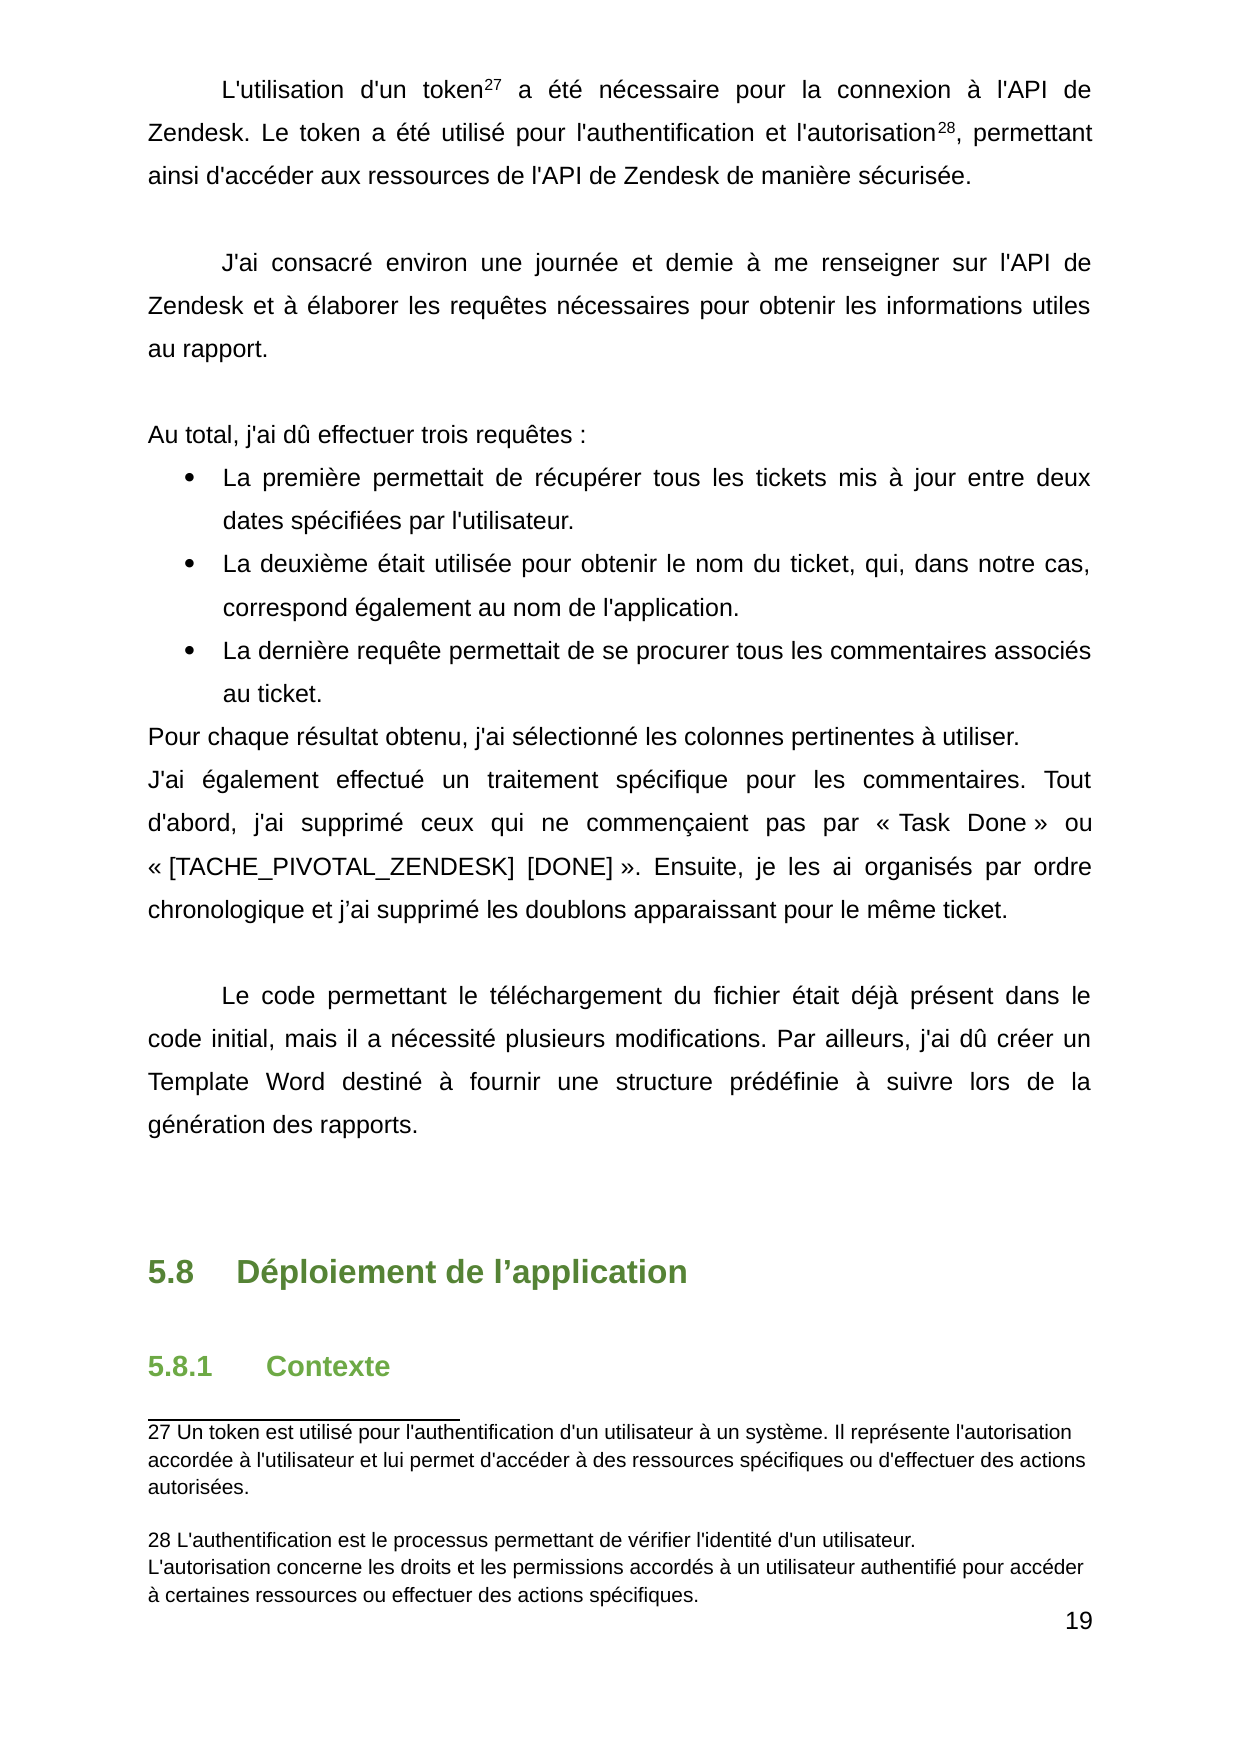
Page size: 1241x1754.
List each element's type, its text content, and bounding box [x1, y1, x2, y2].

list La deuxième était utilisée pour obtenir le nom du ticket, qui, dans notre cas, correspond également au nom de l'application. [185, 549, 1093, 621]
subtitle Déploiement de l’application [148, 1252, 1093, 1291]
text Le code permettant le téléchargement du fichier était déjà présent dans le code initial, mais il a nécessité plusieurs modifications. Par ailleurs, j'ai dû créer un Template Word destiné à fournir une structure prédéfinie à suivre lors de la génération des rapports. [148, 981, 1093, 1139]
text J'ai consacré environ une journée et demie à me renseigner sur l'API de Zendesk et à élaborer les requêtes nécessaires pour obtenir les informations utiles au rapport. [148, 247, 1093, 362]
subtitle Contexte [148, 1348, 1093, 1382]
text Pour chaque résultat obtenu, j'ai sélectionné les colonnes pertinentes à utiliser. [148, 722, 1093, 751]
text L'utilisation d'un token a été nécessaire pour la connexion à l'API de Zendesk. Le token a été utilisé pour l'authentification et l'autorisation, permettant ainsi d'accéder aux ressources de l'API de Zendesk de manière sécurisée. [148, 75, 1093, 190]
text L'authentification est le processus permettant de vérifier l'identité d'un utilisateur. L'autorisation concerne les droits et les permissions accordés à un utilisateur authentifié pour accéder à certaines ressources ou effectuer des actions spécifiques. [148, 1527, 1093, 1606]
text Un token est utilisé pour l'authentification d'un utilisateur à un système. Il représente l'autorisation accordée à l'utilisateur et lui permet d'accéder à des ressources spécifiques ou d'effectuer des actions autorisées. [148, 1420, 1093, 1499]
list La dernière requête permettait de se procurer tous les commentaires associés au ticket. [185, 636, 1093, 708]
list La première permettait de récupérer tous les tickets mis à jour entre deux dates spécifiées par l'utilisateur. [185, 463, 1093, 535]
text Au total, j'ai dû effectuer trois requêtes : [148, 420, 1093, 449]
text J'ai également effectué un traitement spécifique pour les commentaires. Tout d'abord, j'ai supprimé ceux qui ne commençaient pas par « Task Done » ou « [TACHE_PIVOTAL_ZENDESK] [DONE] ». Ensuite, je les ai organisés par ordre chronologique et j’ai supprimé les doublons apparaissant pour le même ticket. [148, 765, 1093, 923]
